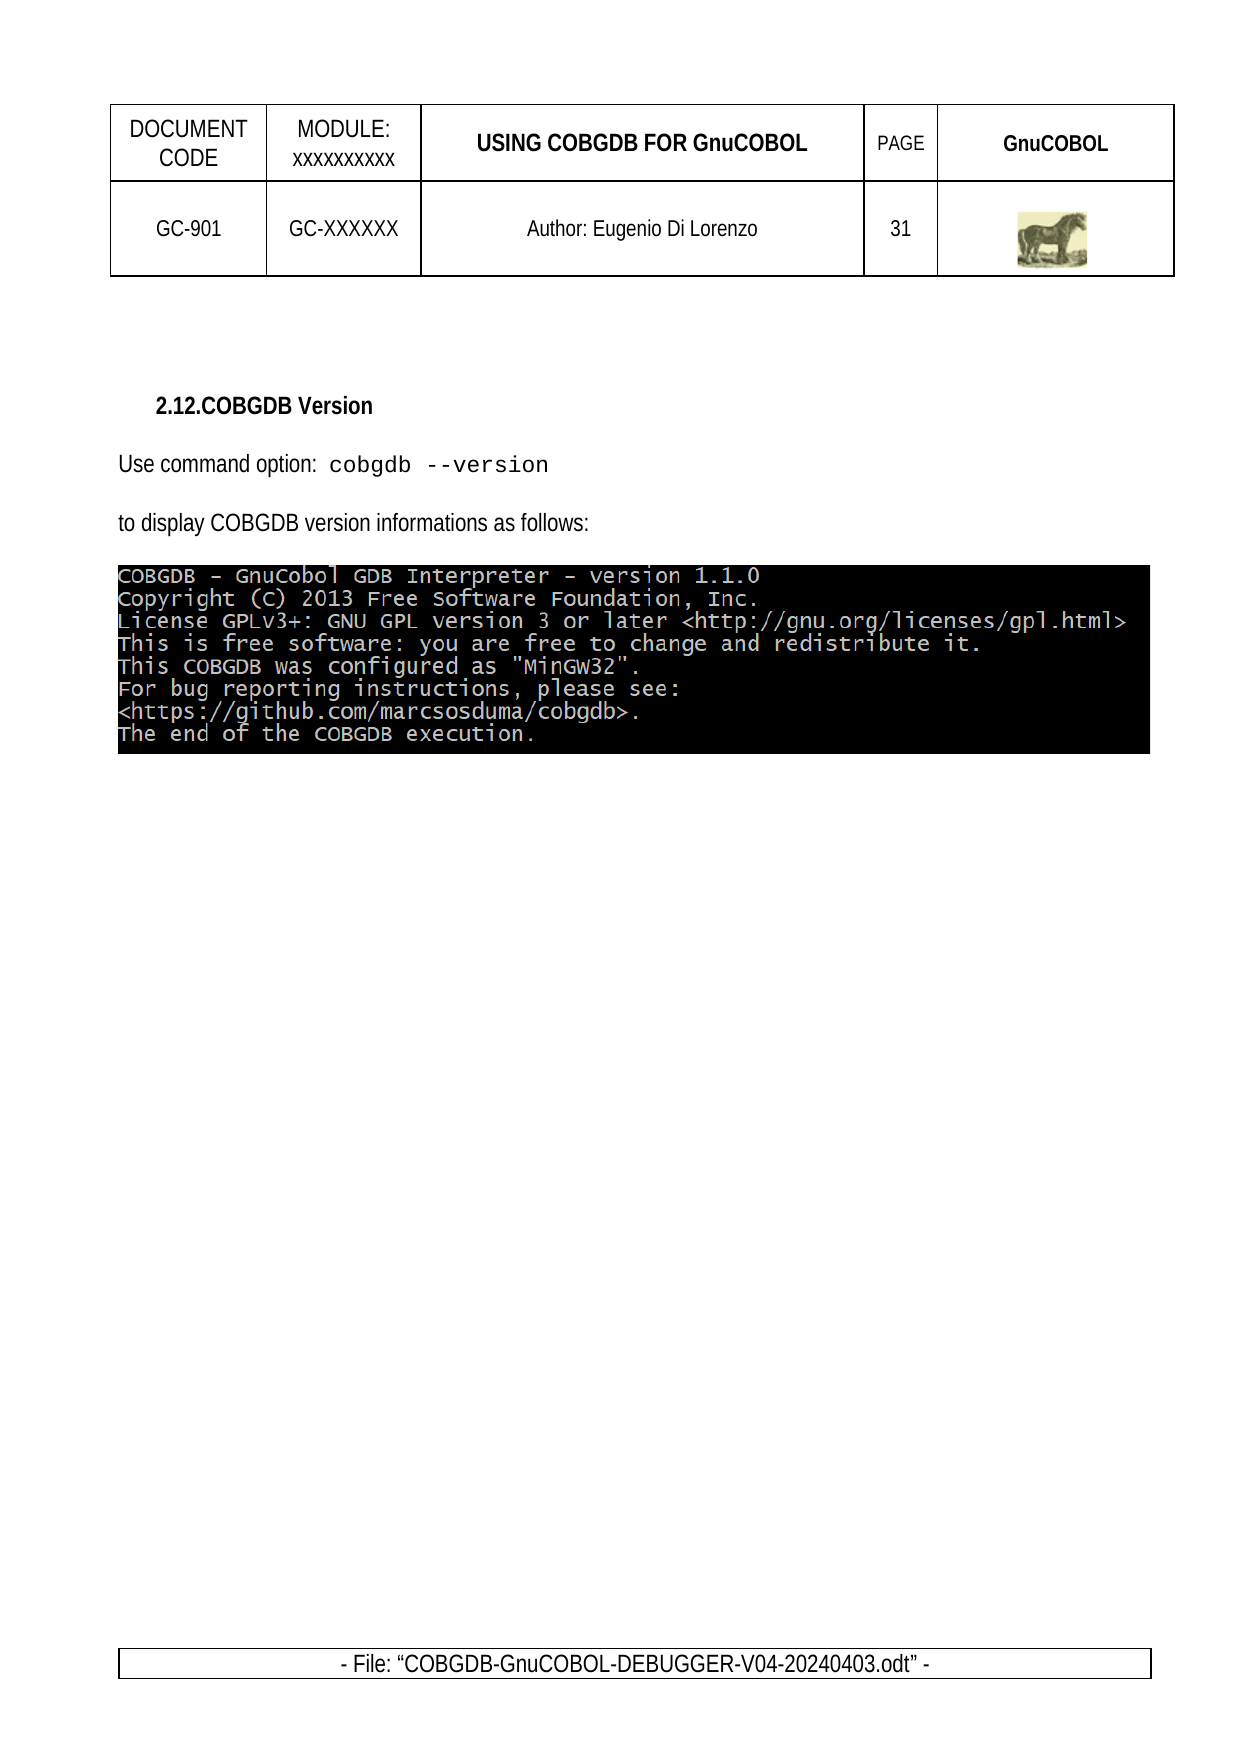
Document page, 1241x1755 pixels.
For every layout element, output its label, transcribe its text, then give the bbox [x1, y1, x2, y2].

subtitle COBGDB Version [156, 391, 1152, 420]
text to display COBGDB version informations as follows: [118, 508, 1152, 537]
text Use command option: cobgdb --version [118, 448, 1152, 480]
